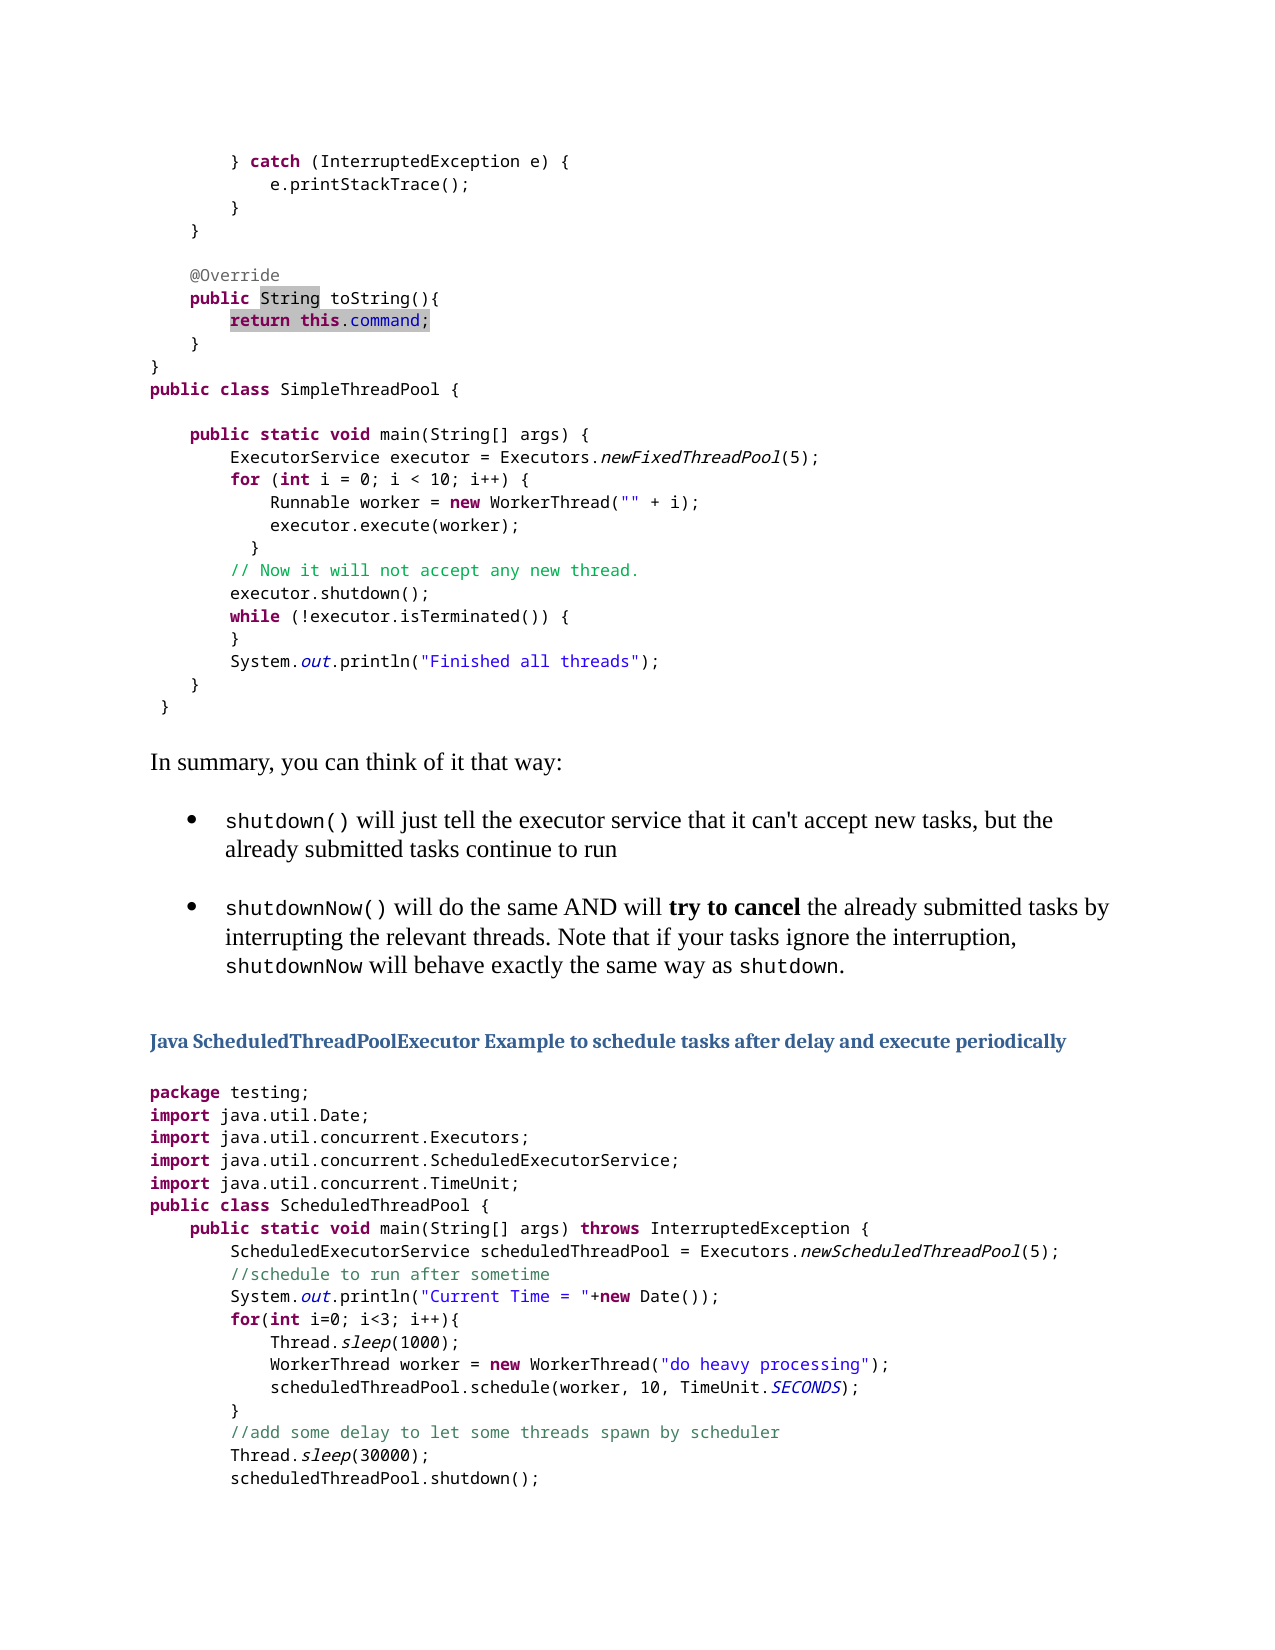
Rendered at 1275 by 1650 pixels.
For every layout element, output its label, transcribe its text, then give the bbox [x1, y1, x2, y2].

text import java.util.concurrent.ScheduledExecutorService; [150, 1148, 1125, 1171]
text //add some delay to let some threads spawn by scheduler [150, 1421, 1125, 1444]
text In summary, you can think of it that way: [150, 747, 1125, 776]
text return this.command; [150, 309, 1125, 332]
text for(int i=0; i<3; i++){ [150, 1307, 1125, 1330]
subtitle Java ScheduledThreadPoolExecutor Example to schedule tasks after delay and execute periodically [150, 1030, 1125, 1054]
list shutdown() will just tell the executor service that it can't accept new tasks, but the already submitted tasks continue to run [187, 805, 1125, 863]
list shutdownNow() will do the same AND will try to cancel the already submitted tasks by interrupting the relevant threads. Note that if your tasks ignore the interruption, shutdownNow will behave exactly the same way as shutdown. [187, 892, 1125, 980]
text } [150, 695, 1125, 718]
text //schedule to run after sometime [150, 1262, 1125, 1285]
text for (int i = 0; i < 10; i++) { [150, 468, 1125, 491]
text WorkerThread worker = new WorkerThread("do heavy processing"); [150, 1353, 1125, 1376]
text Runnable worker = new WorkerThread("" + i); [150, 491, 1125, 513]
text } [150, 332, 1125, 354]
text public static void main(String[] args) { [150, 422, 1125, 445]
text ExecutorService executor = Executors.newFixedThreadPool(5); [150, 445, 1125, 468]
text scheduledThreadPool.shutdown(); [150, 1466, 1125, 1489]
text executor.shutdown(); [150, 581, 1125, 604]
text System.out.println("Current Time = "+new Date()); [150, 1285, 1125, 1307]
text } [150, 627, 1125, 649]
text import java.util.Date; [150, 1103, 1125, 1126]
text } [150, 354, 1125, 377]
text } [150, 1398, 1125, 1421]
text Thread.sleep(30000); [150, 1444, 1125, 1466]
text System.out.println("Finished all threads"); [150, 649, 1125, 672]
text scheduledThreadPool.schedule(worker, 10, TimeUnit.SECONDS); [150, 1376, 1125, 1398]
text public class SimpleThreadPool { [150, 377, 1125, 400]
text public static void main(String[] args) throws InterruptedException { [150, 1217, 1125, 1239]
text @Override [150, 263, 1125, 286]
text public class ScheduledThreadPool { [150, 1194, 1125, 1217]
text Thread.sleep(1000); [150, 1330, 1125, 1353]
text } catch (InterruptedException e) { [150, 150, 1125, 173]
text import java.util.concurrent.TimeUnit; [150, 1171, 1125, 1194]
text executor.execute(worker); [150, 513, 1125, 536]
text } [150, 536, 1125, 559]
text } [150, 195, 1125, 218]
text } [150, 672, 1125, 695]
text e.printStackTrace(); [150, 173, 1125, 195]
text ScheduledExecutorService scheduledThreadPool = Executors.newScheduledThreadPool(5); [150, 1239, 1125, 1262]
text // Now it will not accept any new thread. [150, 559, 1125, 581]
text public String toString(){ [150, 286, 1125, 309]
text while (!executor.isTerminated()) { [150, 604, 1125, 627]
text } [150, 218, 1125, 241]
text package testing; [150, 1080, 1125, 1103]
text import java.util.concurrent.Executors; [150, 1126, 1125, 1148]
